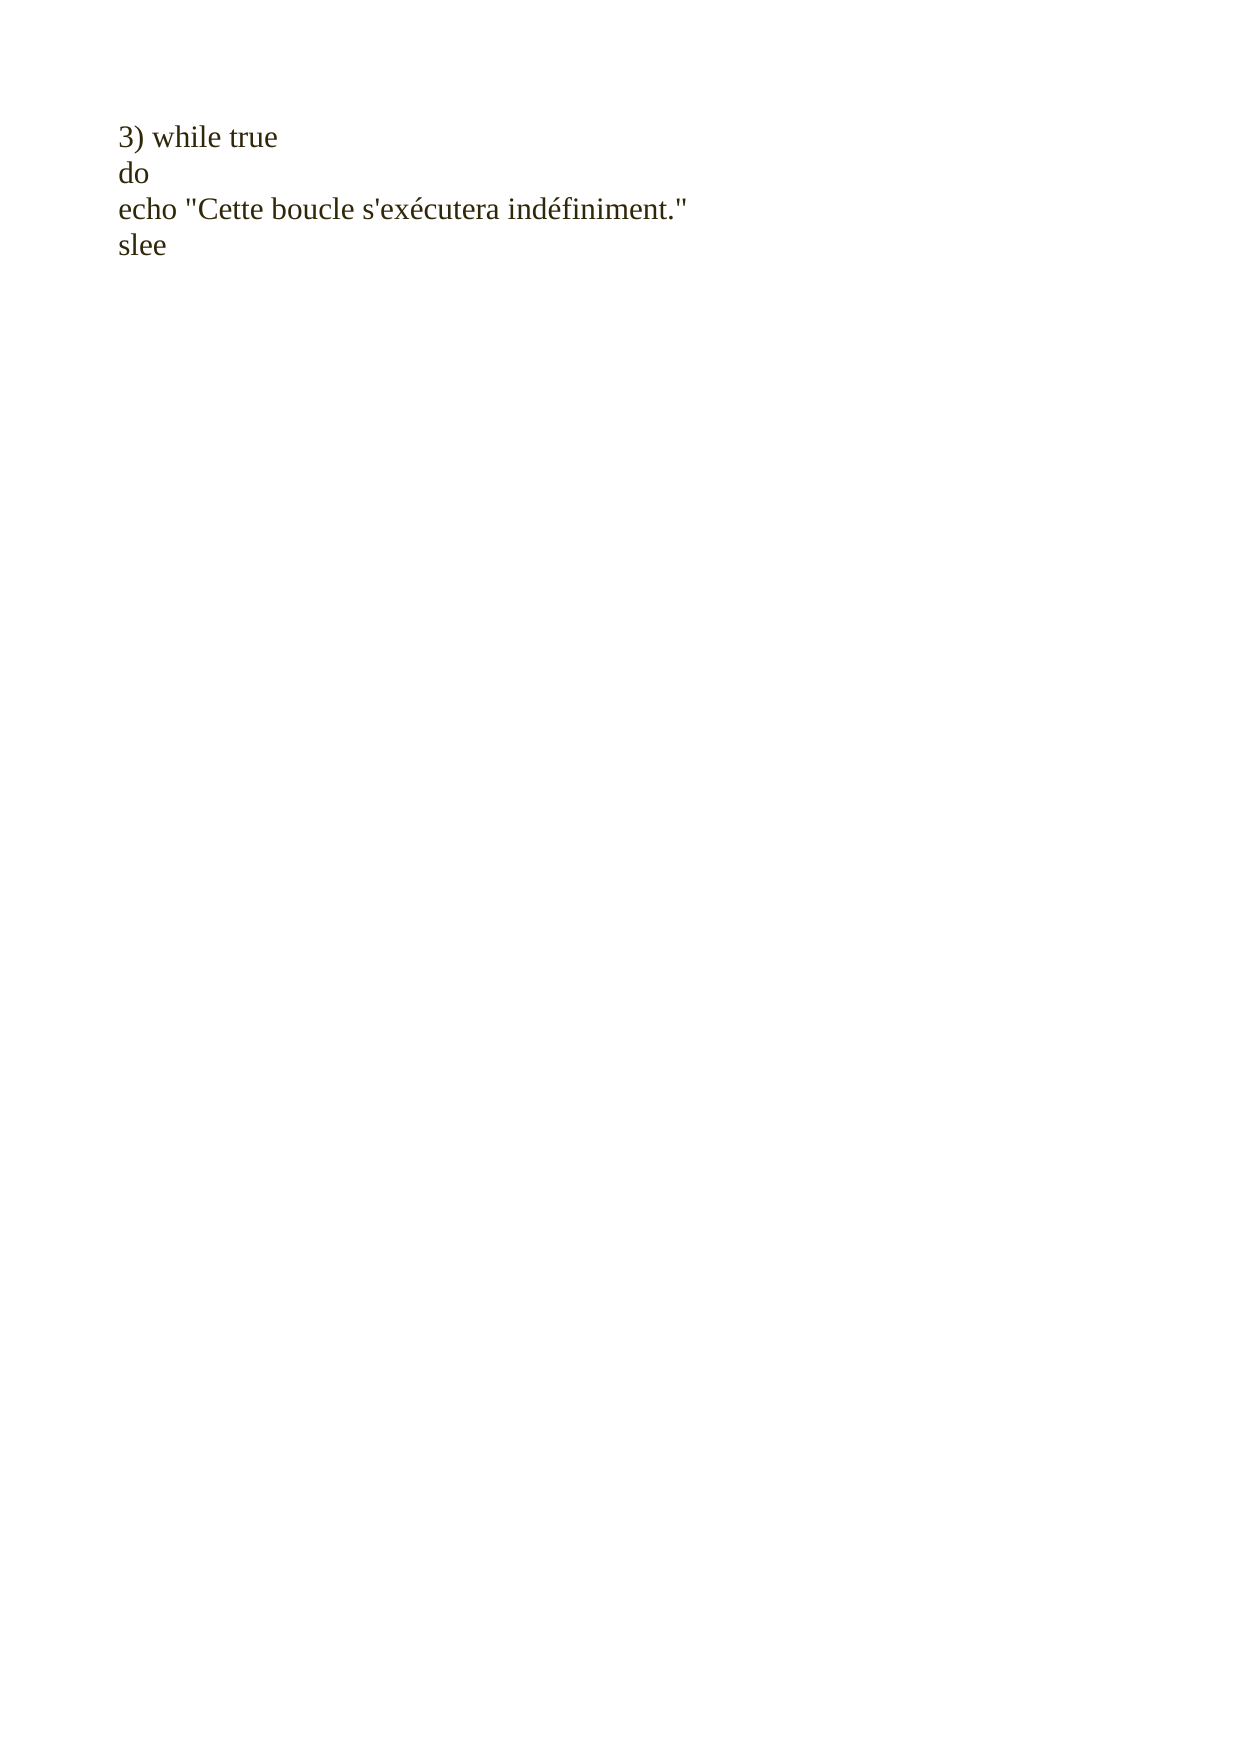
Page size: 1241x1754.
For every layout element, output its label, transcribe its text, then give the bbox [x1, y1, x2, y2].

text 3) while true [118, 118, 1122, 154]
text slee [118, 226, 1122, 262]
text do [118, 154, 1122, 190]
text echo "Cette boucle s'exécutera indéfiniment." [118, 190, 1122, 226]
